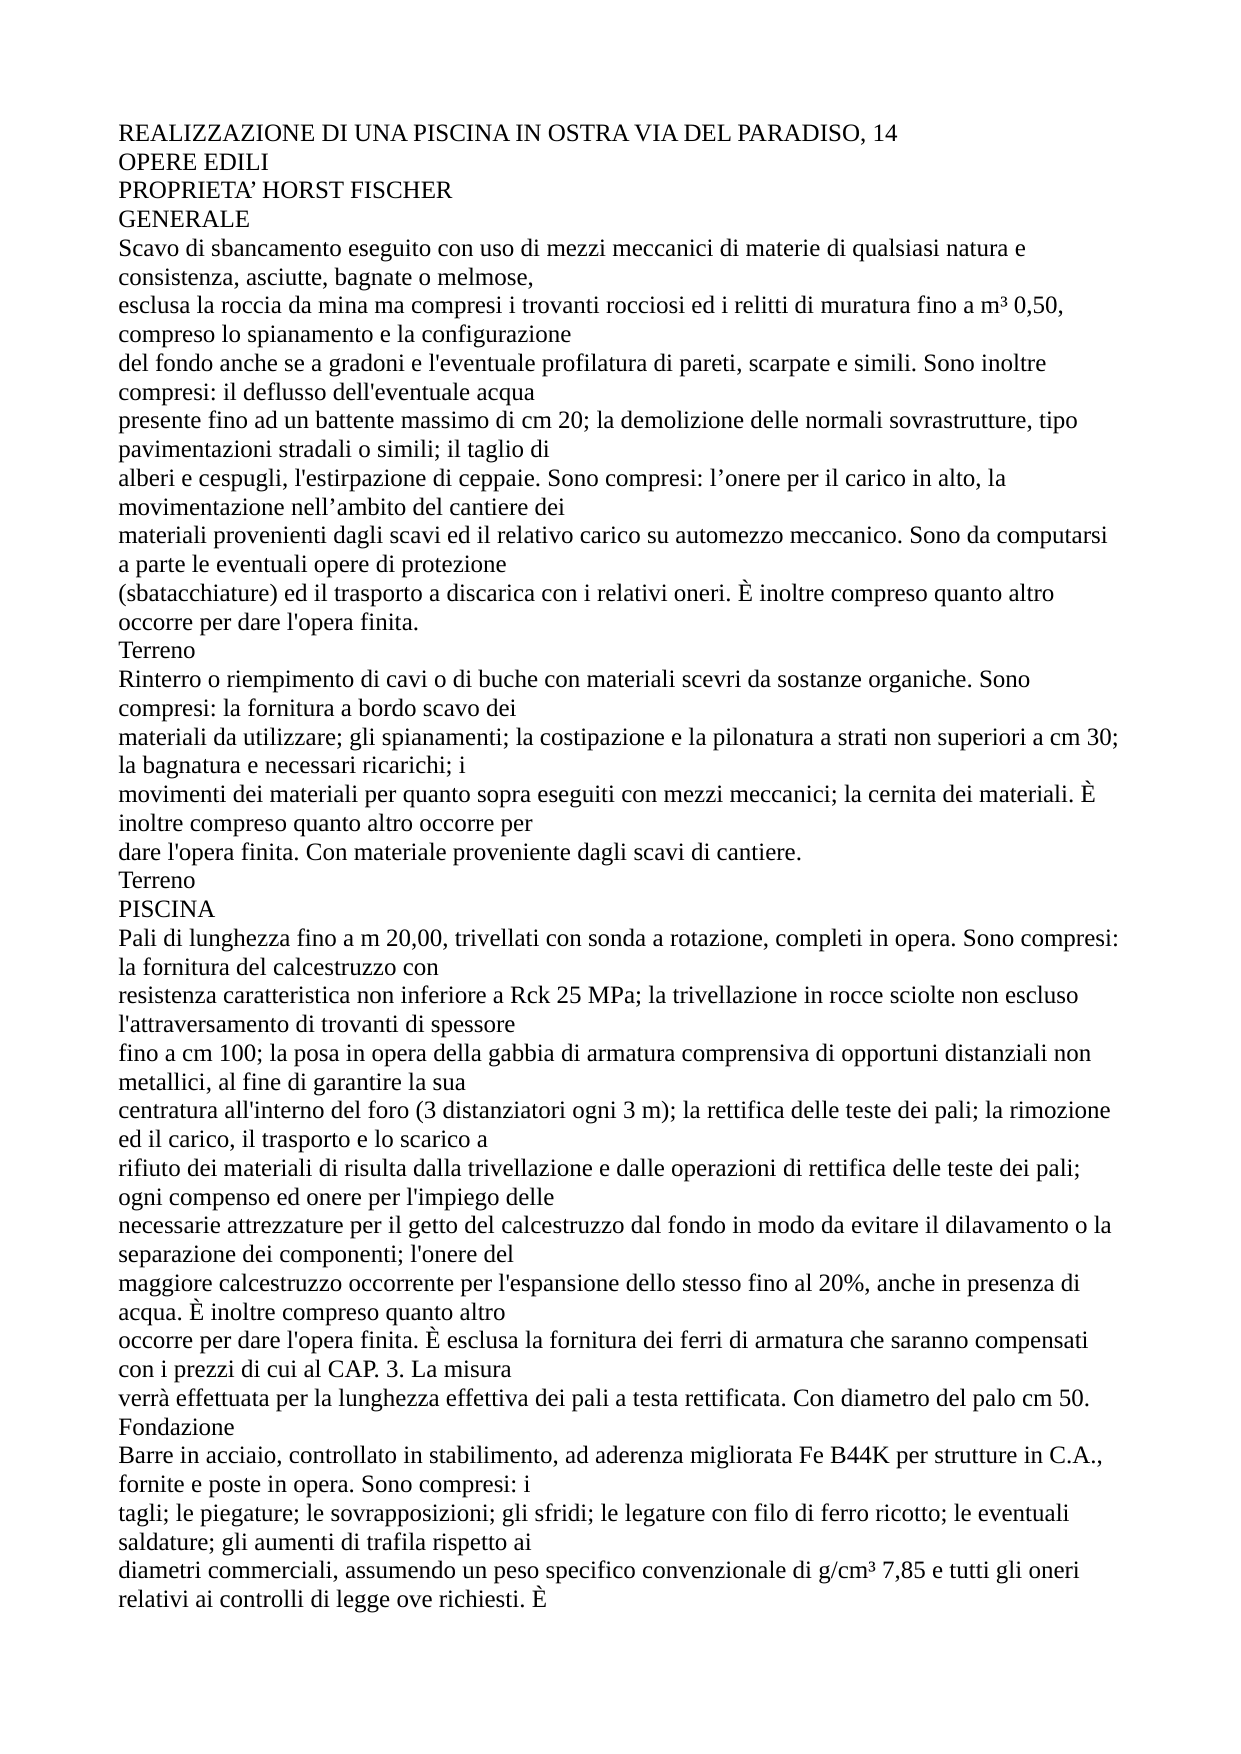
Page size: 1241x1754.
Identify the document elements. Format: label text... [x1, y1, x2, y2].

text presente fino ad un battente massimo di cm 20; la demolizione delle normali sovrastrutture, tipo pavimentazioni stradali o simili; il taglio di [118, 406, 1122, 463]
text PROPRIETA’ HORST FISCHER [118, 176, 1122, 204]
text Barre in acciaio, controllato in stabilimento, ad aderenza migliorata Fe B44K per strutture in C.A., fornite e poste in opera. Sono compresi: i [118, 1441, 1122, 1498]
text OPERE EDILI [118, 147, 1122, 176]
text fino a cm 100; la posa in opera della gabbia di armatura comprensiva di opportuni distanziali non metallici, al fine di garantire la sua [118, 1038, 1122, 1096]
text del fondo anche se a gradoni e l'eventuale profilatura di pareti, scarpate e simili. Sono inoltre compresi: il deflusso dell'eventuale acqua [118, 348, 1122, 406]
text centratura all'interno del foro (3 distanziatori ogni 3 m); la rettifica delle teste dei pali; la rimozione ed il carico, il trasporto e lo scarico a [118, 1096, 1122, 1153]
text Pali di lunghezza fino a m 20,00, trivellati con sonda a rotazione, completi in opera. Sono compresi: la fornitura del calcestruzzo con [118, 923, 1122, 981]
text diametri commerciali, assumendo un peso specifico convenzionale di g/cm³ 7,85 e tutti gli oneri relativi ai controlli di legge ove richiesti. È [118, 1556, 1122, 1613]
text materiali provenienti dagli scavi ed il relativo carico su automezzo meccanico. Sono da computarsi a parte le eventuali opere di protezione [118, 521, 1122, 578]
text (sbatacchiature) ed il trasporto a discarica con i relativi oneri. È inoltre compreso quanto altro occorre per dare l'opera finita. [118, 578, 1122, 636]
text resistenza caratteristica non inferiore a Rck 25 MPa; la trivellazione in rocce sciolte non escluso l'attraversamento di trovanti di spessore [118, 981, 1122, 1038]
text occorre per dare l'opera finita. È esclusa la fornitura dei ferri di armatura che saranno compensati con i prezzi di cui al CAP. 3. La misura [118, 1326, 1122, 1383]
text GENERALE [118, 204, 1122, 233]
text Rinterro o riempimento di cavi o di buche con materiali scevri da sostanze organiche. Sono compresi: la fornitura a bordo scavo dei [118, 664, 1122, 722]
text necessarie attrezzature per il getto del calcestruzzo dal fondo in modo da evitare il dilavamento o la separazione dei componenti; l'onere del [118, 1211, 1122, 1268]
text dare l'opera finita. Con materiale proveniente dagli scavi di cantiere. [118, 837, 1122, 866]
text Terreno [118, 866, 1122, 894]
text Terreno [118, 636, 1122, 664]
text Scavo di sbancamento eseguito con uso di mezzi meccanici di materie di qualsiasi natura e consistenza, asciutte, bagnate o melmose, [118, 233, 1122, 291]
text movimenti dei materiali per quanto sopra eseguiti con mezzi meccanici; la cernita dei materiali. È inoltre compreso quanto altro occorre per [118, 779, 1122, 837]
text Fondazione [118, 1412, 1122, 1441]
text tagli; le piegature; le sovrapposizioni; gli sfridi; le legature con filo di ferro ricotto; le eventuali saldature; gli aumenti di trafila rispetto ai [118, 1498, 1122, 1556]
text alberi e cespugli, l'estirpazione di ceppaie. Sono compresi: l’onere per il carico in alto, la movimentazione nell’ambito del cantiere dei [118, 463, 1122, 521]
text materiali da utilizzare; gli spianamenti; la costipazione e la pilonatura a strati non superiori a cm 30; la bagnatura e necessari ricarichi; i [118, 722, 1122, 779]
text maggiore calcestruzzo occorrente per l'espansione dello stesso fino al 20%, anche in presenza di acqua. È inoltre compreso quanto altro [118, 1268, 1122, 1326]
text rifiuto dei materiali di risulta dalla trivellazione e dalle operazioni di rettifica delle teste dei pali; ogni compenso ed onere per l'impiego delle [118, 1153, 1122, 1211]
text esclusa la roccia da mina ma compresi i trovanti rocciosi ed i relitti di muratura fino a m³ 0,50, compreso lo spianamento e la configurazione [118, 291, 1122, 348]
text PISCINA [118, 894, 1122, 923]
text verrà effettuata per la lunghezza effettiva dei pali a testa rettificata. Con diametro del palo cm 50. [118, 1383, 1122, 1412]
text REALIZZAZIONE DI UNA PISCINA IN OSTRA VIA DEL PARADISO, 14 [118, 118, 1122, 147]
